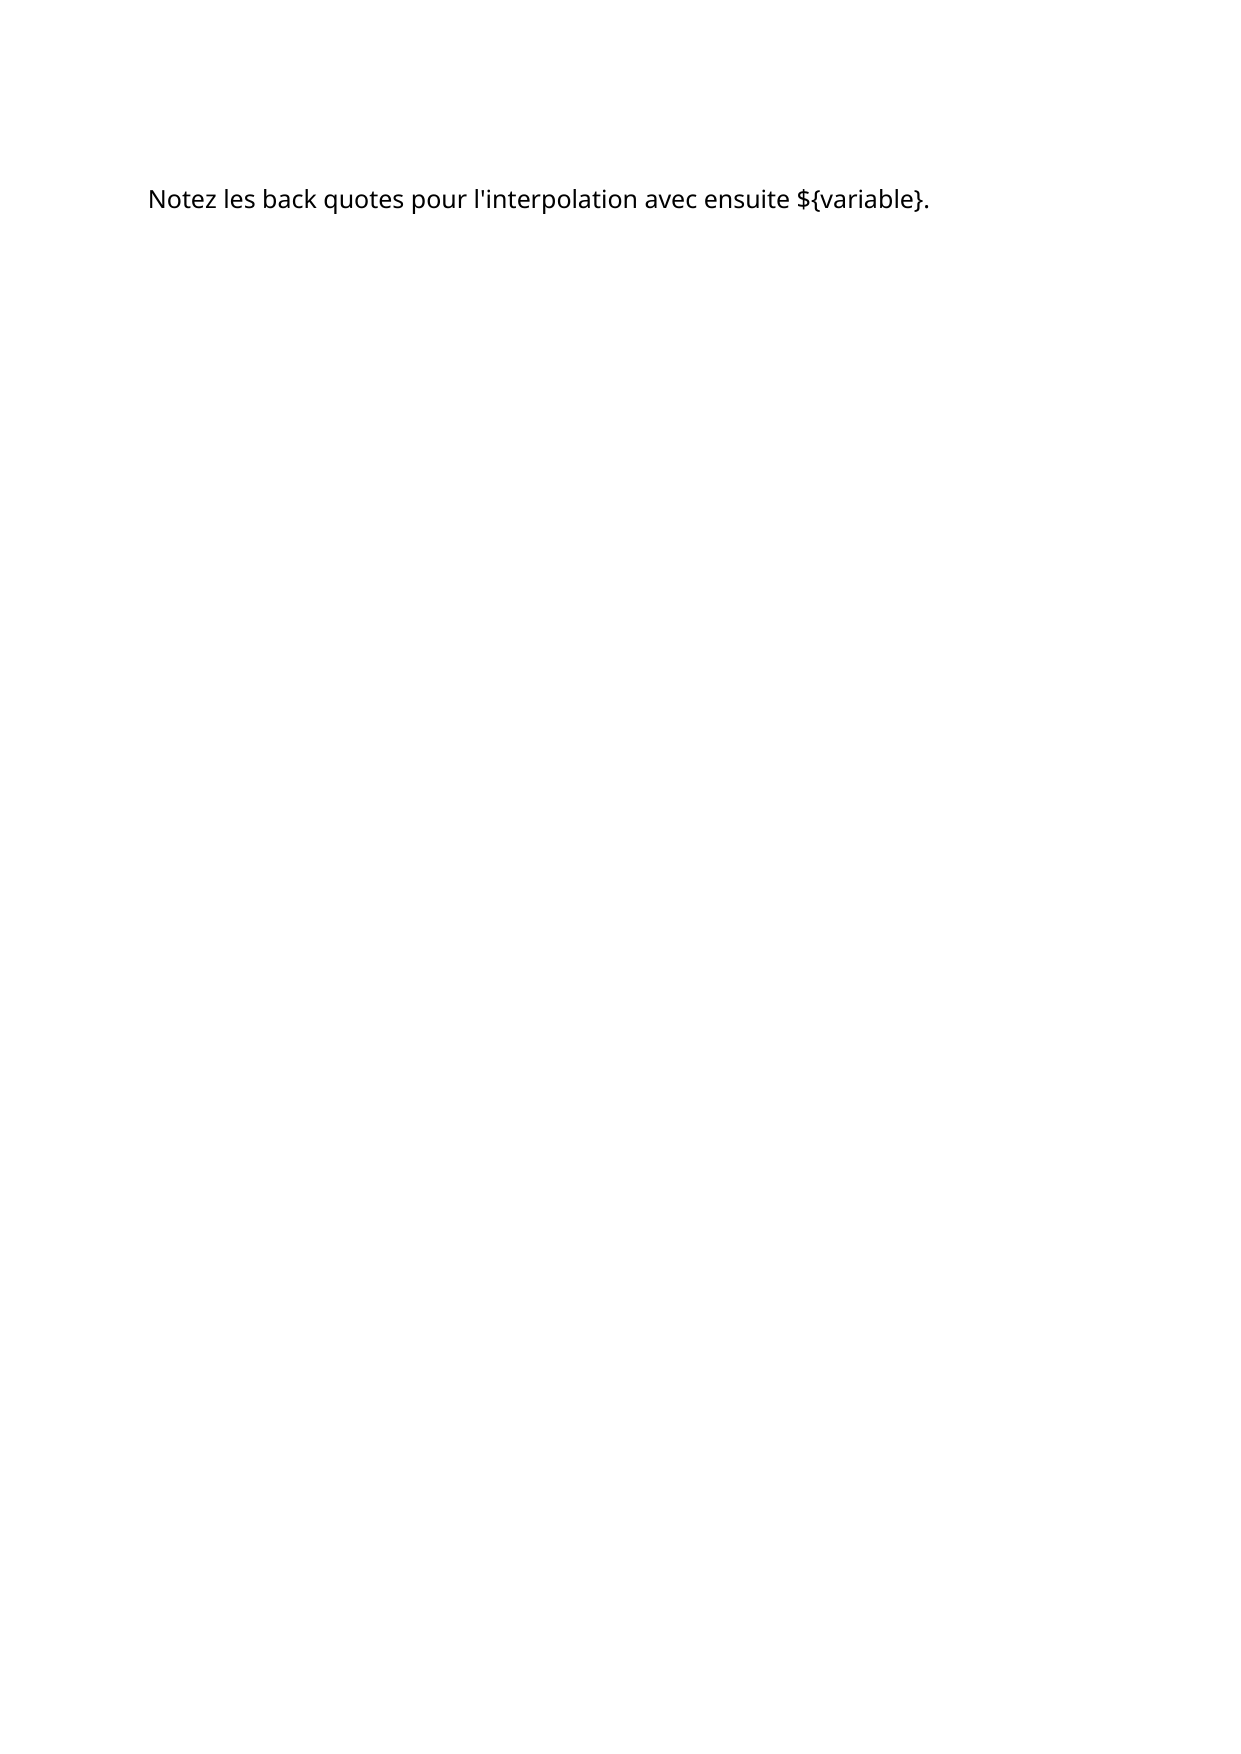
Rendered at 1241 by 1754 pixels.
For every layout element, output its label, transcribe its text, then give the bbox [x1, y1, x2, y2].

text Notez les back quotes pour l'interpolation avec ensuite ${variable}. [148, 181, 1092, 215]
